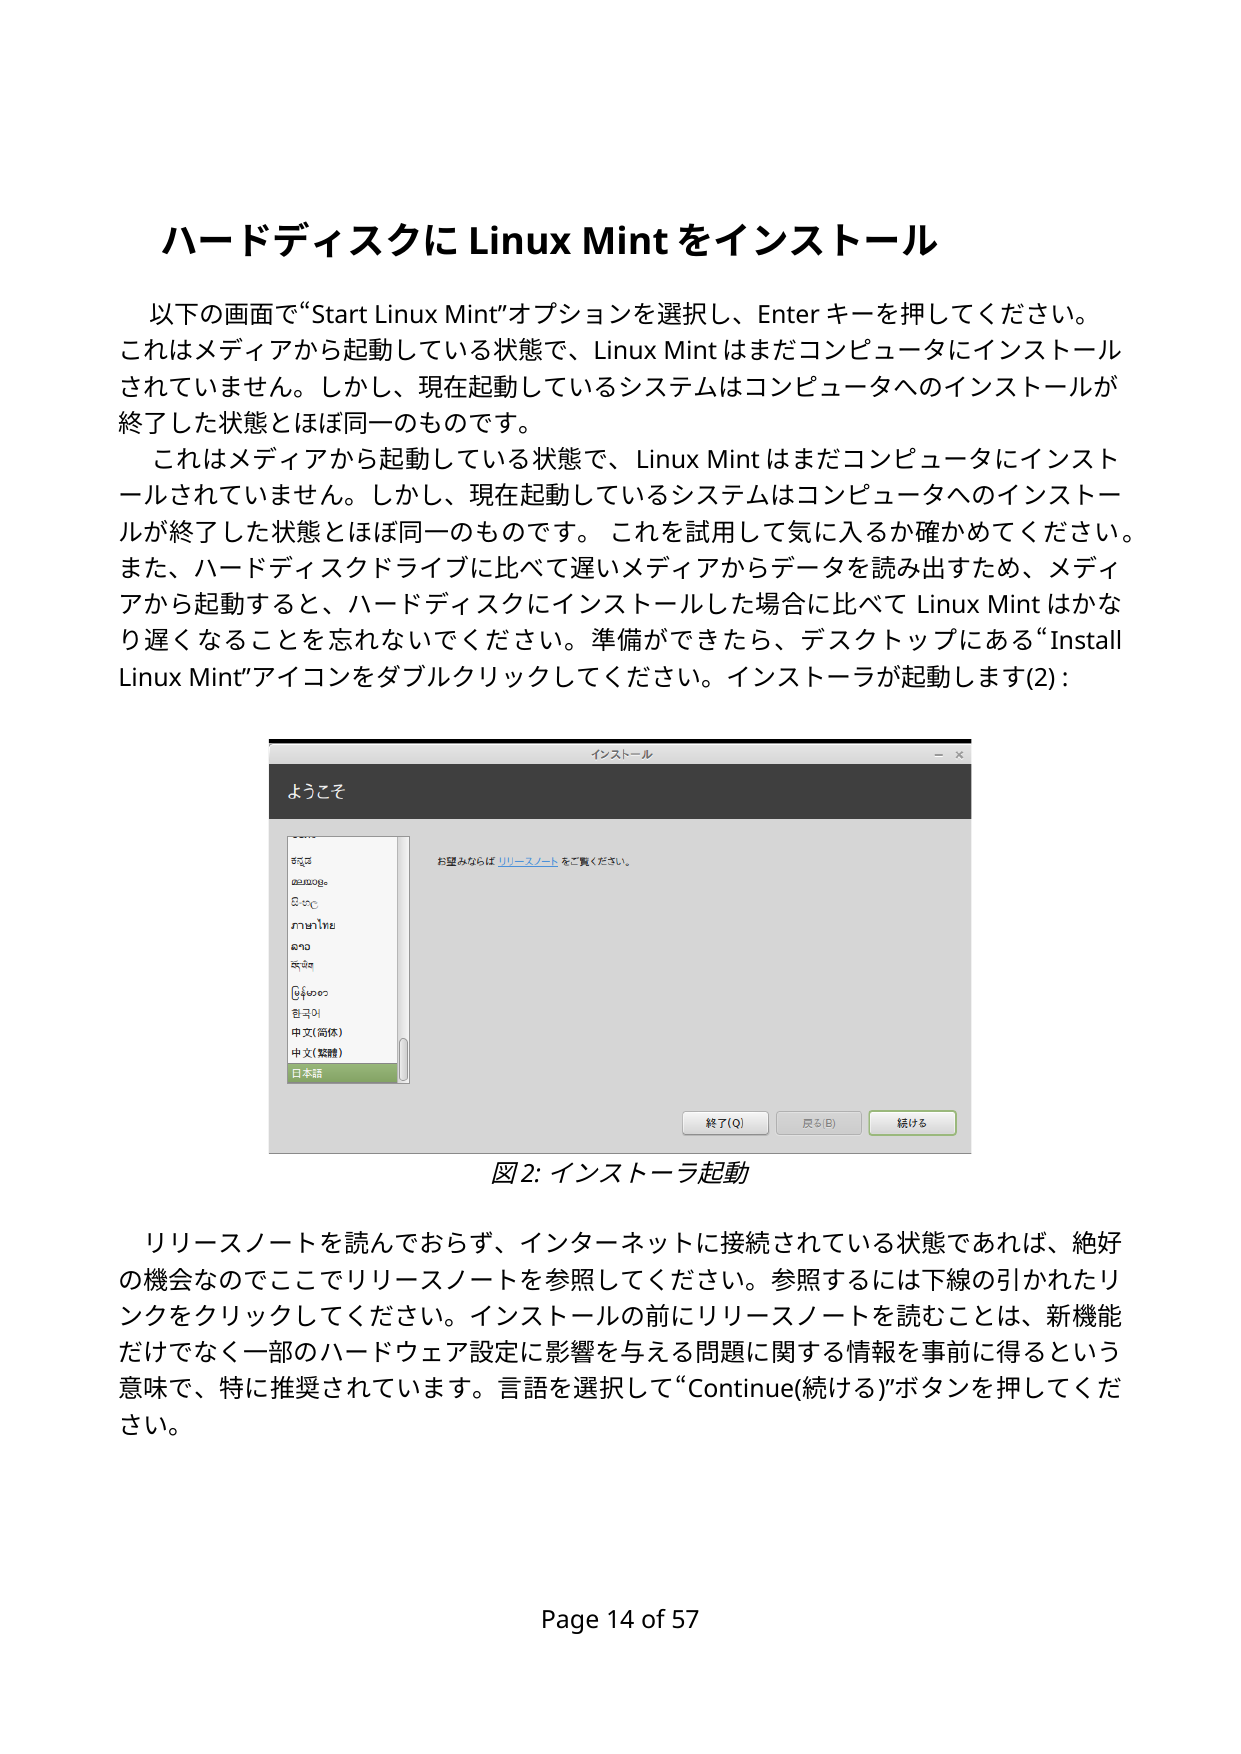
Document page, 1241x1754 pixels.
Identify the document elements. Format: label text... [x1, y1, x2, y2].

subtitle ハードディスクにLinux Mintをインストール [118, 211, 1122, 265]
picture [268, 739, 972, 1154]
text これはメディアから起動している状態で、Linux Mintはまだコンピュータにインストールされていません。しかし、現在起動しているシステムはコンピュータへのインストールが終了した状態とほぼ同一のものです。 これを試用して気に入るか確かめてください。また、ハードディスクドライブに比べて遅いメディアからデータを読み出すため、メディアから起動すると、ハードディスクにインストールした場合に比べてLinux Mintはかなり遅くなることを忘れないでください。準備ができたら、デスクトップにある“Install Linux Mint”アイコンをダブルクリックしてください。インストーラが起動します(図 2) : [118, 439, 1122, 693]
text 図 2: インストーラ起動 [269, 1154, 971, 1190]
text 以下の画面で“Start Linux Mint”オプションを選択し、Enterキーを押してください。これはメディアから起動している状態で、Linux Mintはまだコンピュータにインストールされていません。しかし、現在起動しているシステムはコンピュータへのインストールが終了した状態とほぼ同一のものです。 [118, 294, 1122, 439]
text リリースノートを読んでおらず、インターネットに接続されている状態であれば、絶好の機会なのでここでリリースノートを参照してください。参照するには下線の引かれたリンクをクリックしてください。インストールの前にリリースノートを読むことは、新機能だけでなく一部のハードウェア設定に影響を与える問題に関する情報を事前に得るという意味で、特に推奨されています。言語を選択して“Continue(続ける)”ボタンを押してください。 [118, 1224, 1122, 1441]
